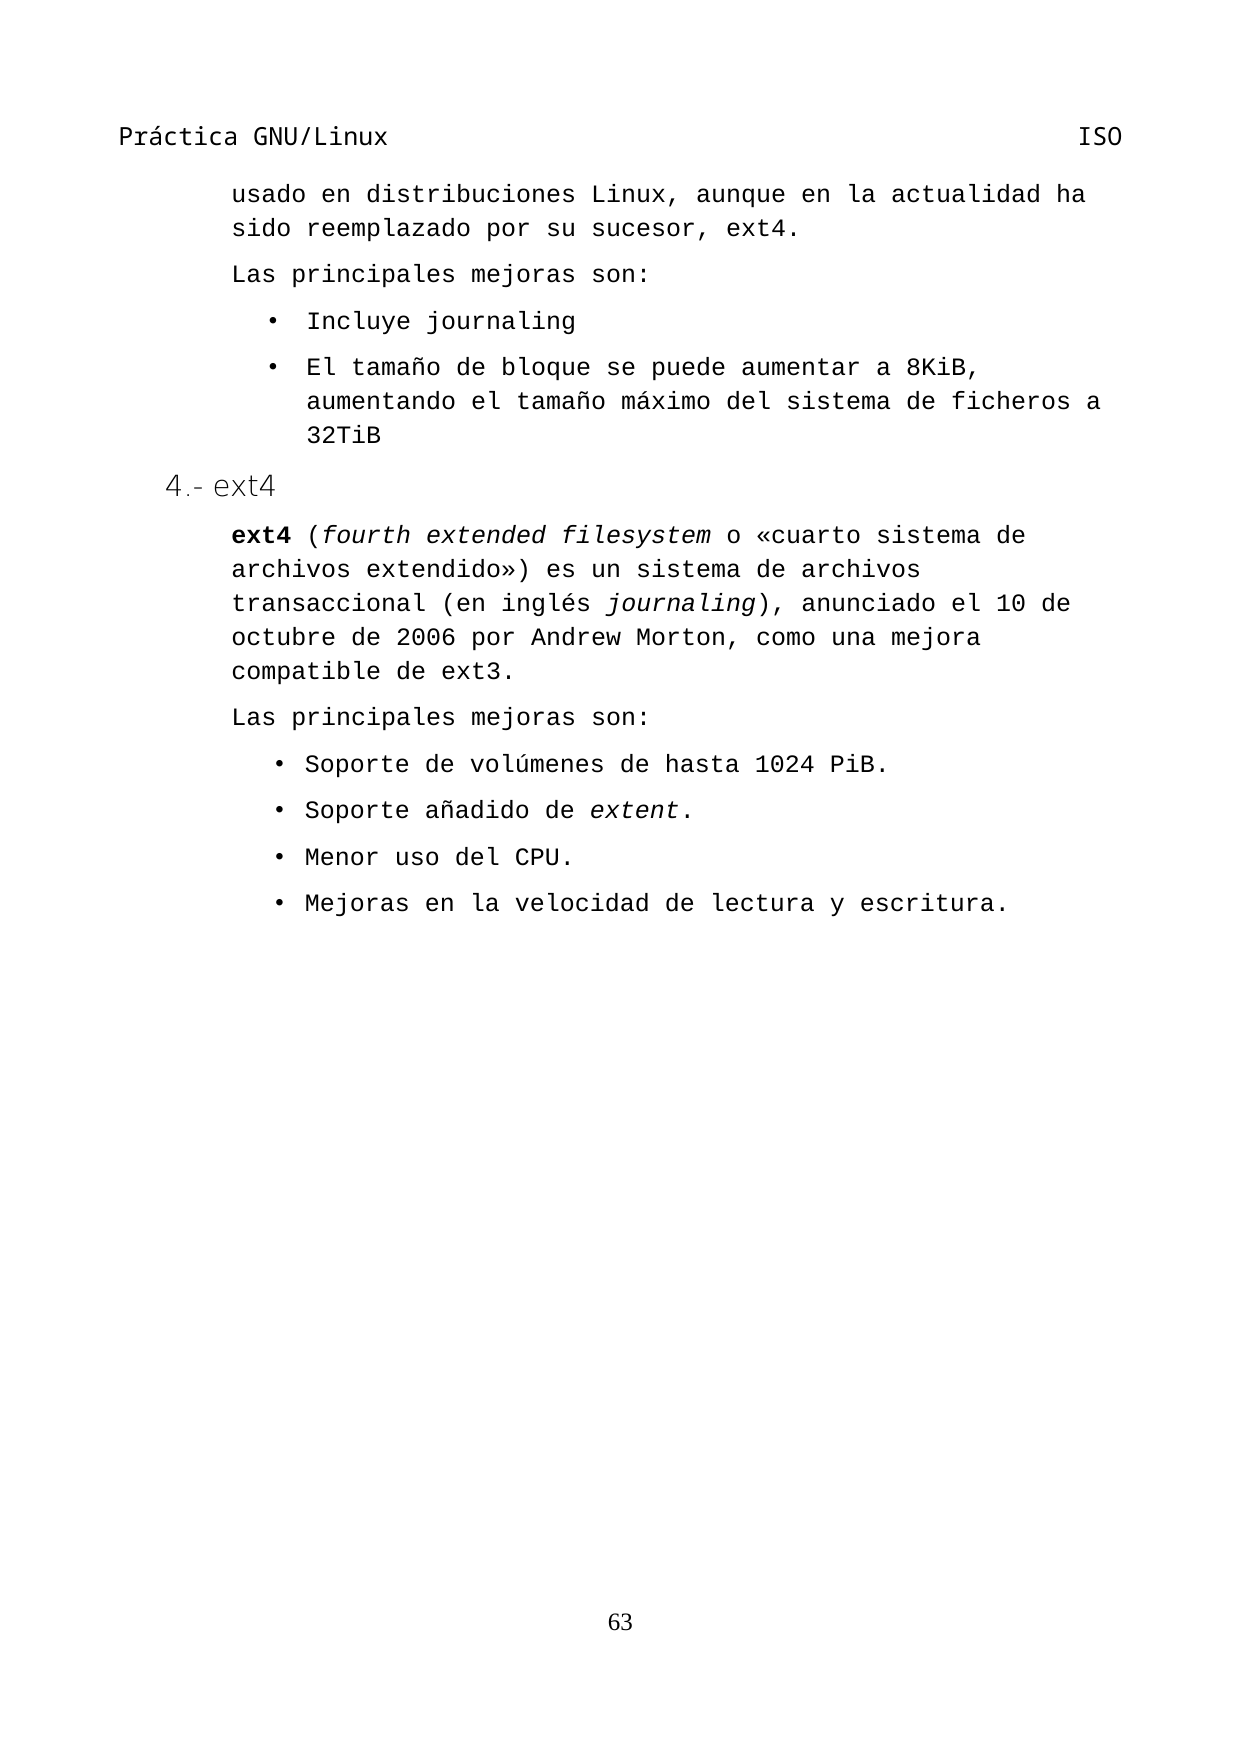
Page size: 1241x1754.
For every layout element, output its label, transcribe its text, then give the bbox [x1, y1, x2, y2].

text ext4 (fourth extended filesystem o «cuarto sistema de archivos extendido») es un sistema de archivos transaccional (en inglés journaling), anunciado el 10 de octubre de 2006 por Andrew Morton, como una mejora compatible de ext3. [231, 523, 1122, 687]
list El tamaño de bloque se puede aumentar a 8KiB, aumentando el tamaño máximo del sistema de ficheros a 32TiB [268, 355, 1122, 451]
list ext4 [156, 469, 1122, 503]
text Las principales mejoras son: [231, 705, 1122, 733]
text Las principales mejoras son: [231, 262, 1122, 290]
list Mejoras en la velocidad de lectura y escritura. [275, 891, 1122, 919]
list Menor uso del CPU. [275, 844, 1122, 873]
list Soporte de volúmenes de hasta 1024 PiB. [275, 751, 1122, 780]
text usado en distribuciones Linux, aunque en la actualidad ha sido reemplazado por su sucesor, ext4. [231, 182, 1122, 244]
list Incluye journaling [268, 308, 1122, 337]
list Soporte añadido de extent. [275, 798, 1122, 826]
